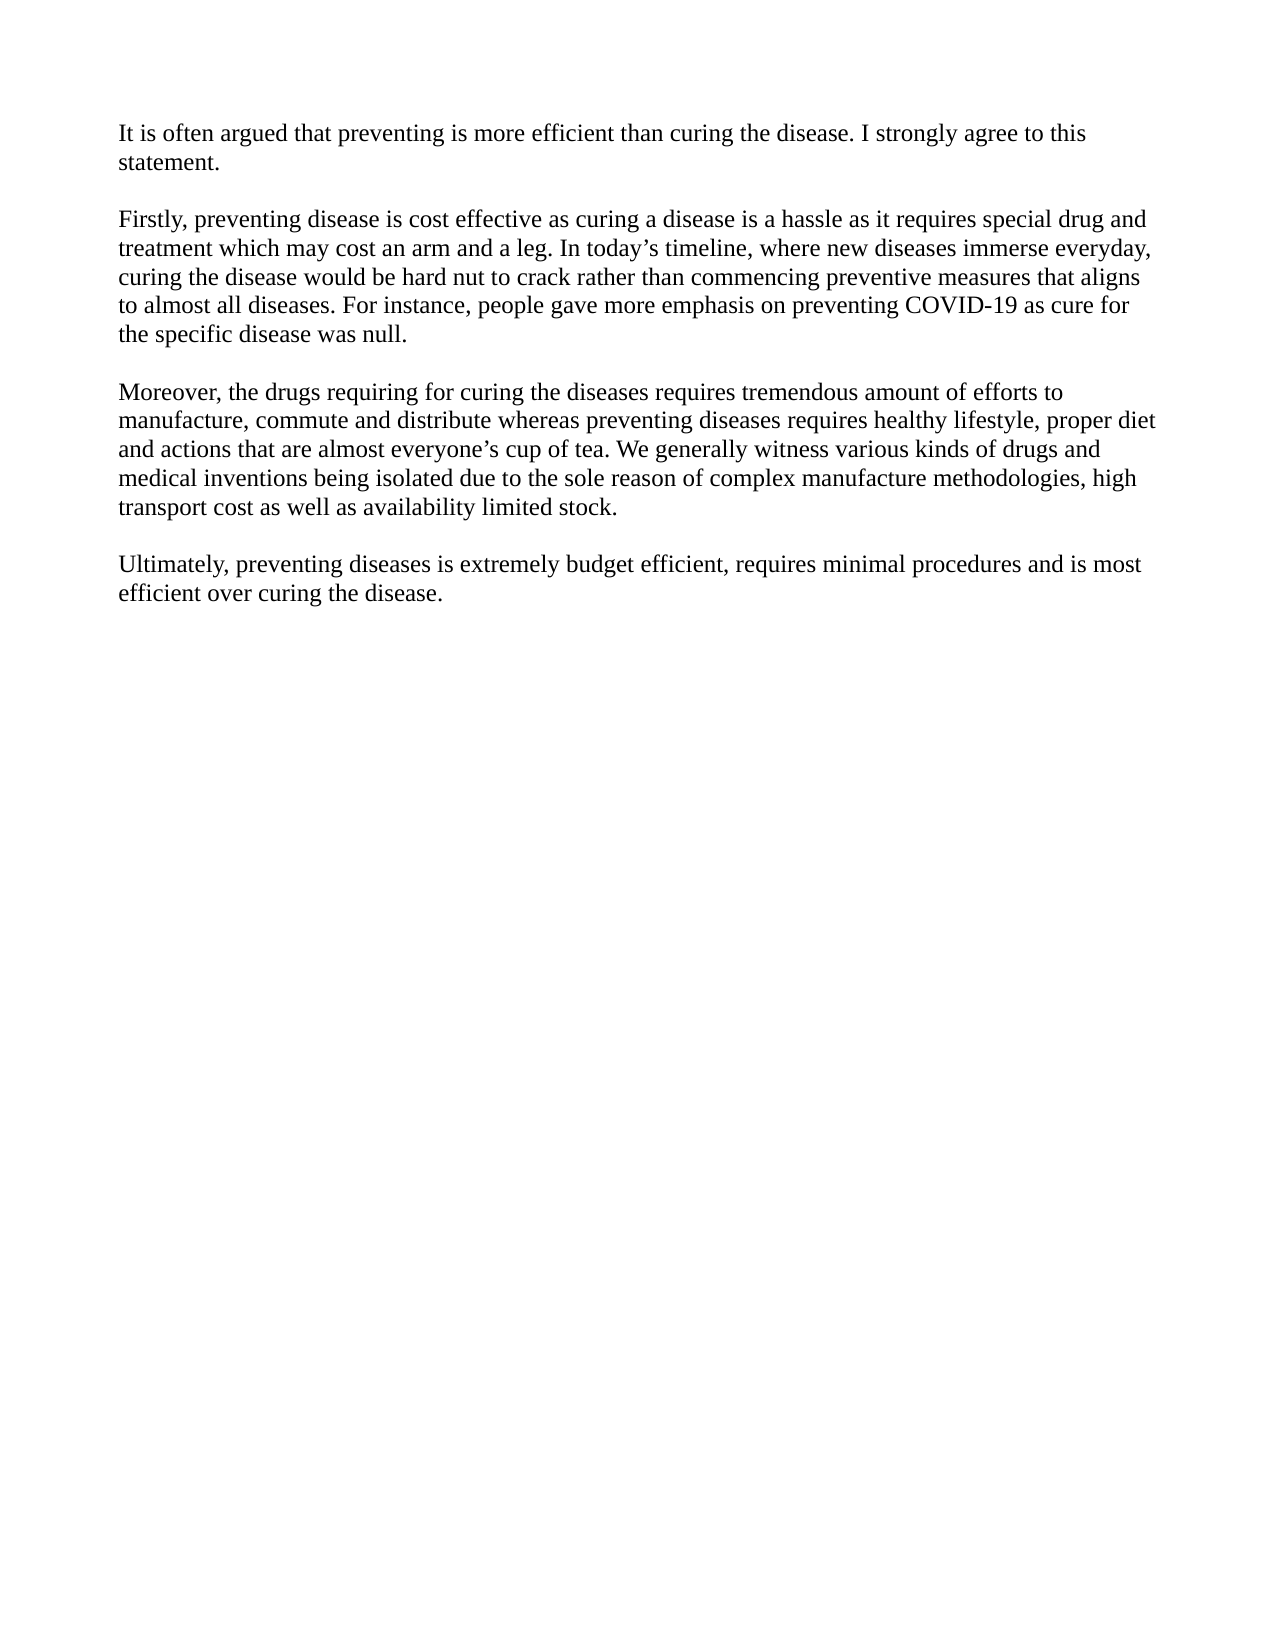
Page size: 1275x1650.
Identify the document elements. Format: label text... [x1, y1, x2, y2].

text Ultimately, preventing diseases is extremely budget efficient, requires minimal procedures and is most efficient over curing the disease. [118, 549, 1157, 607]
text Moreover, the drugs requiring for curing the diseases requires tremendous amount of efforts to manufacture, commute and distribute whereas preventing diseases requires healthy lifestyle, proper diet and actions that are almost everyone’s cup of tea. We generally witness various kinds of drugs and medical inventions being isolated due to the sole reason of complex manufacture methodologies, high transport cost as well as availability limited stock. [118, 377, 1157, 521]
text Firstly, preventing disease is cost effective as curing a disease is a hassle as it requires special drug and treatment which may cost an arm and a leg. In today’s timeline, where new diseases immerse everyday, curing the disease would be hard nut to crack rather than commencing preventive measures that aligns to almost all diseases. For instance, people gave more emphasis on preventing COVID-19 as cure for the specific disease was null. [118, 204, 1157, 348]
text It is often argued that preventing is more efficient than curing the disease. I strongly agree to this statement. [118, 118, 1157, 176]
